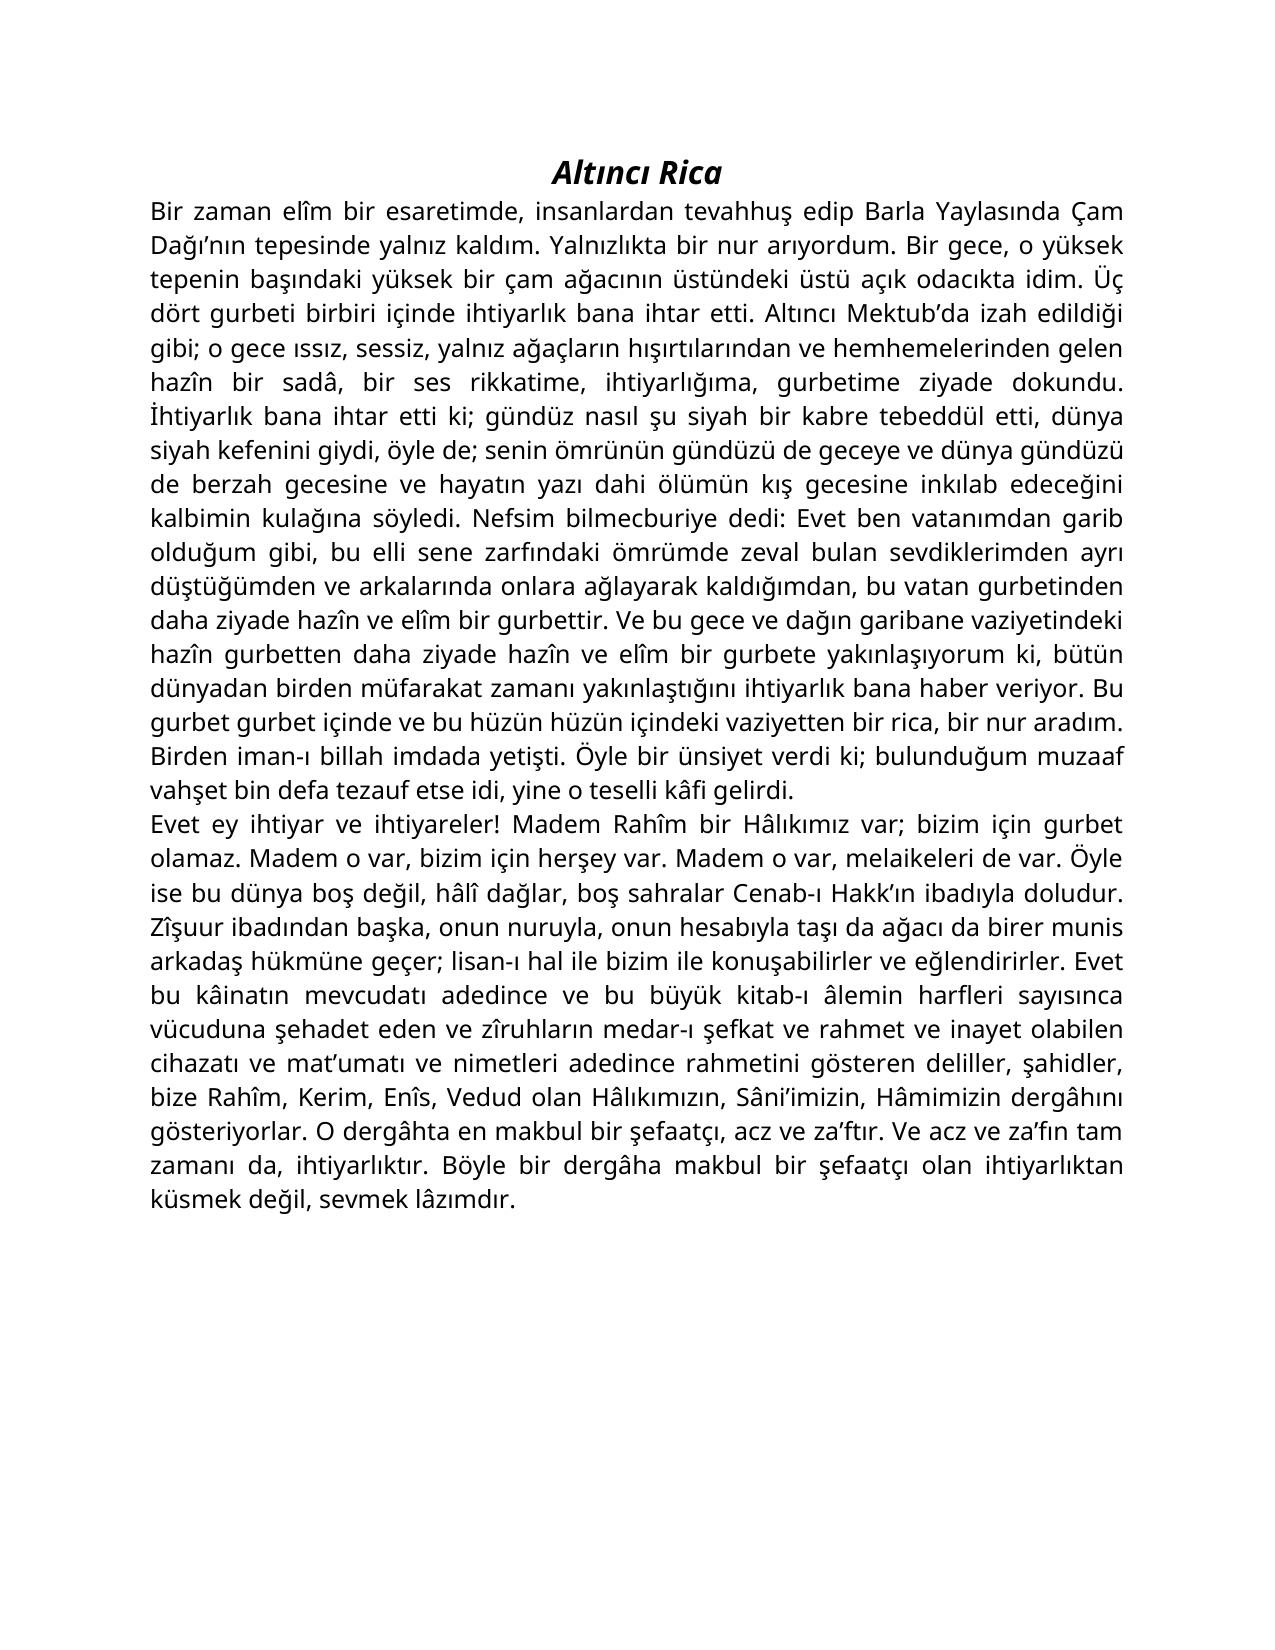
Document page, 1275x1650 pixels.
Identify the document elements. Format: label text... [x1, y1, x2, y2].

text Evet ey ihtiyar ve ihtiyareler! Madem Rahîm bir Hâlıkımız var; bizim için gurbet olamaz. Madem o var, bizim için herşey var. Madem o var, melaikeleri de var. Öyle ise bu dünya boş değil, hâlî dağlar, boş sahralar Cenab-ı Hakk’ın ibadıyla doludur. Zîşuur ibadından başka, onun nuruyla, onun hesabıyla taşı da ağacı da birer munis arkadaş hükmüne geçer; lisan-ı hal ile bizim ile konuşabilirler ve eğlendirirler. Evet bu kâinatın mevcudatı adedince ve bu büyük kitab-ı âlemin harfleri sayısınca vücuduna şehadet eden ve zîruhların medar-ı şefkat ve rahmet ve inayet olabilen cihazatı ve mat’umatı ve nimetleri adedince rahmetini gösteren deliller, şahidler, bize Rahîm, Kerim, Enîs, Vedud olan Hâlıkımızın, Sâni’imizin, Hâmimizin dergâhını gösteriyorlar. O dergâhta en makbul bir şefaatçı, acz ve za’ftır. Ve acz ve za’fın tam zamanı da, ihtiyarlıktır. Böyle bir dergâha makbul bir şefaatçı olan ihtiyarlıktan küsmek değil, sevmek lâzımdır. [150, 807, 1125, 1216]
subtitle Altıncı Rica [150, 150, 1125, 194]
text Bir zaman elîm bir esaretimde, insanlardan tevahhuş edip Barla Yaylasında Çam Dağı’nın tepesinde yalnız kaldım. Yalnızlıkta bir nur arıyordum. Bir gece, o yüksek tepenin başındaki yüksek bir çam ağacının üstündeki üstü açık odacıkta idim. Üç dört gurbeti birbiri içinde ihtiyarlık bana ihtar etti. Altıncı Mektub’da izah edildiği gibi; o gece ıssız, sessiz, yalnız ağaçların hışırtılarından ve hemhemelerinden gelen hazîn bir sadâ, bir ses rikkatime, ihtiyarlığıma, gurbetime ziyade dokundu. İhtiyarlık bana ihtar etti ki; gündüz nasıl şu siyah bir kabre tebeddül etti, dünya siyah kefenini giydi, öyle de; senin ömrünün gündüzü de geceye ve dünya gündüzü de berzah gecesine ve hayatın yazı dahi ölümün kış gecesine inkılab edeceğini kalbimin kulağına söyledi. Nefsim bilmecburiye dedi: Evet ben vatanımdan garib olduğum gibi, bu elli sene zarfındaki ömrümde zeval bulan sevdiklerimden ayrı düştüğümden ve arkalarında onlara ağlayarak kaldığımdan, bu vatan gurbetinden daha ziyade hazîn ve elîm bir gurbettir. Ve bu gece ve dağın garibane vaziyetindeki hazîn gurbetten daha ziyade hazîn ve elîm bir gurbete yakınlaşıyorum ki, bütün dünyadan birden müfarakat zamanı yakınlaştığını ihtiyarlık bana haber veriyor. Bu gurbet gurbet içinde ve bu hüzün hüzün içindeki vaziyetten bir rica, bir nur aradım. Birden iman-ı billah imdada yetişti. Öyle bir ünsiyet verdi ki; bulunduğum muzaaf vahşet bin defa tezauf etse idi, yine o teselli kâfi gelirdi. [150, 194, 1125, 807]
